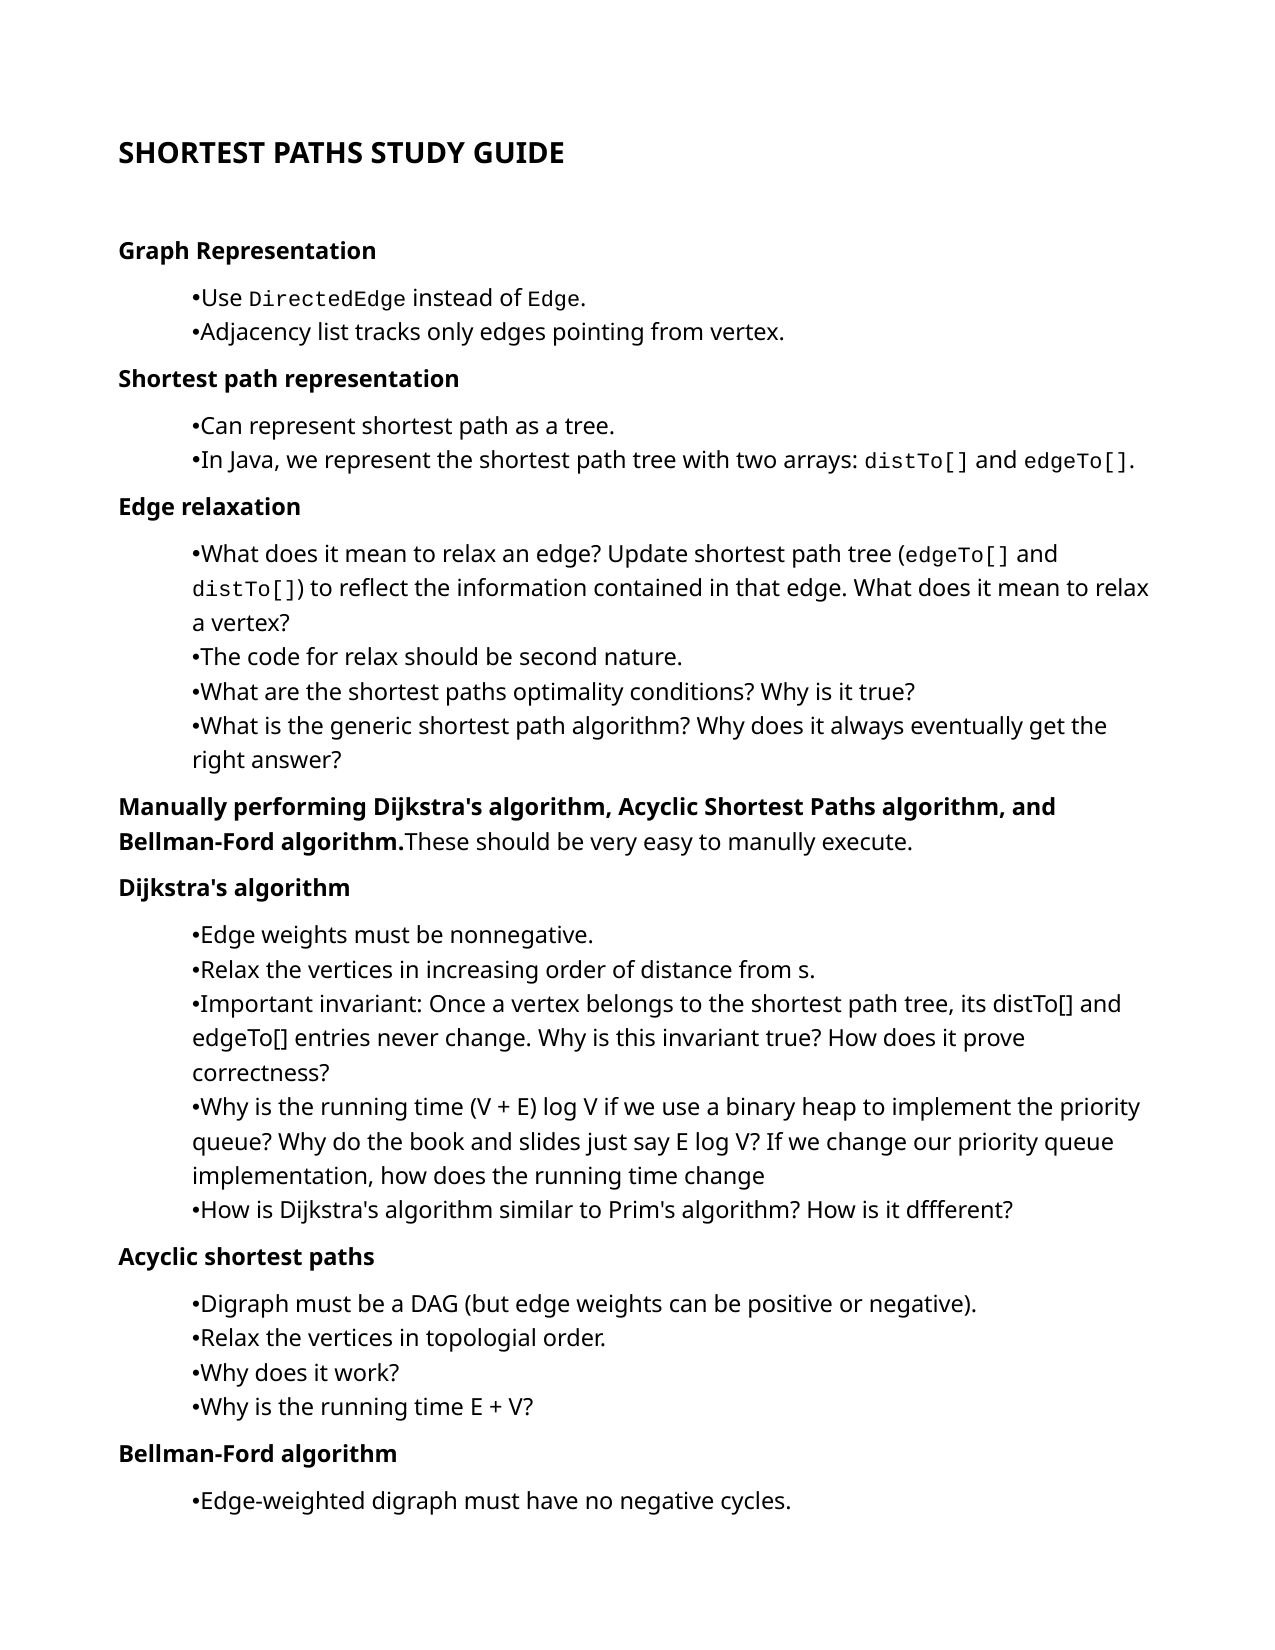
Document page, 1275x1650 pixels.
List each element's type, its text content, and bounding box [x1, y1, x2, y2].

text Dijkstra's algorithm [118, 869, 1157, 904]
list Adjacency list tracks only edges pointing from vertex. [118, 313, 1157, 347]
text Manually performing Dijkstra's algorithm, Acyclic Shortest Paths algorithm, and Bellman-Ford algorithm.These should be very easy to manully execute. [118, 788, 1157, 857]
list How is Dijkstra's algorithm similar to Prim's algorithm? How is it dffferent? [118, 1191, 1157, 1226]
list The code for relax should be second nature. [118, 638, 1157, 672]
list Edge-weighted digraph must have no negative cycles. [118, 1482, 1157, 1516]
list Why is the running time E + V? [118, 1388, 1157, 1422]
list What does it mean to relax an edge? Update shortest path tree (edgeTo[] and distTo[]) to reflect the information contained in that edge. What does it mean to relax a vertex? [118, 535, 1157, 638]
list What are the shortest paths optimality conditions? Why is it true? [118, 672, 1157, 707]
list Can represent shortest path as a tree. [118, 407, 1157, 441]
list Why does it work? [118, 1354, 1157, 1388]
subtitle SHORTEST PATHS STUDY GUIDE [118, 133, 1157, 172]
list Relax the vertices in topologial order. [118, 1319, 1157, 1354]
list Use DirectedEdge instead of Edge. [118, 279, 1157, 313]
list Relax the vertices in increasing order of distance from s. [118, 951, 1157, 985]
list Why is the running time (V + E) log V if we use a binary heap to implement the priority queue? Why do the book and slides just say E log V? If we change our priority queue implementation, how does the running time change [118, 1088, 1157, 1191]
list In Java, we represent the shortest path tree with two arrays: distTo[] and edgeTo[]. [118, 441, 1157, 476]
text Graph Representation [118, 232, 1157, 266]
text Shortest path representation [118, 360, 1157, 394]
list Edge weights must be nonnegative. [118, 916, 1157, 951]
text Edge relaxation [118, 488, 1157, 522]
text Acyclic shortest paths [118, 1238, 1157, 1272]
list Digraph must be a DAG (but edge weights can be positive or negative). [118, 1285, 1157, 1319]
list What is the generic shortest path algorithm? Why does it always eventually get the right answer? [118, 707, 1157, 776]
text Bellman-Ford algorithm [118, 1435, 1157, 1469]
list Important invariant: Once a vertex belongs to the shortest path tree, its distTo[] and edgeTo[] entries never change. Why is this invariant true? How does it prove correctness? [118, 985, 1157, 1088]
